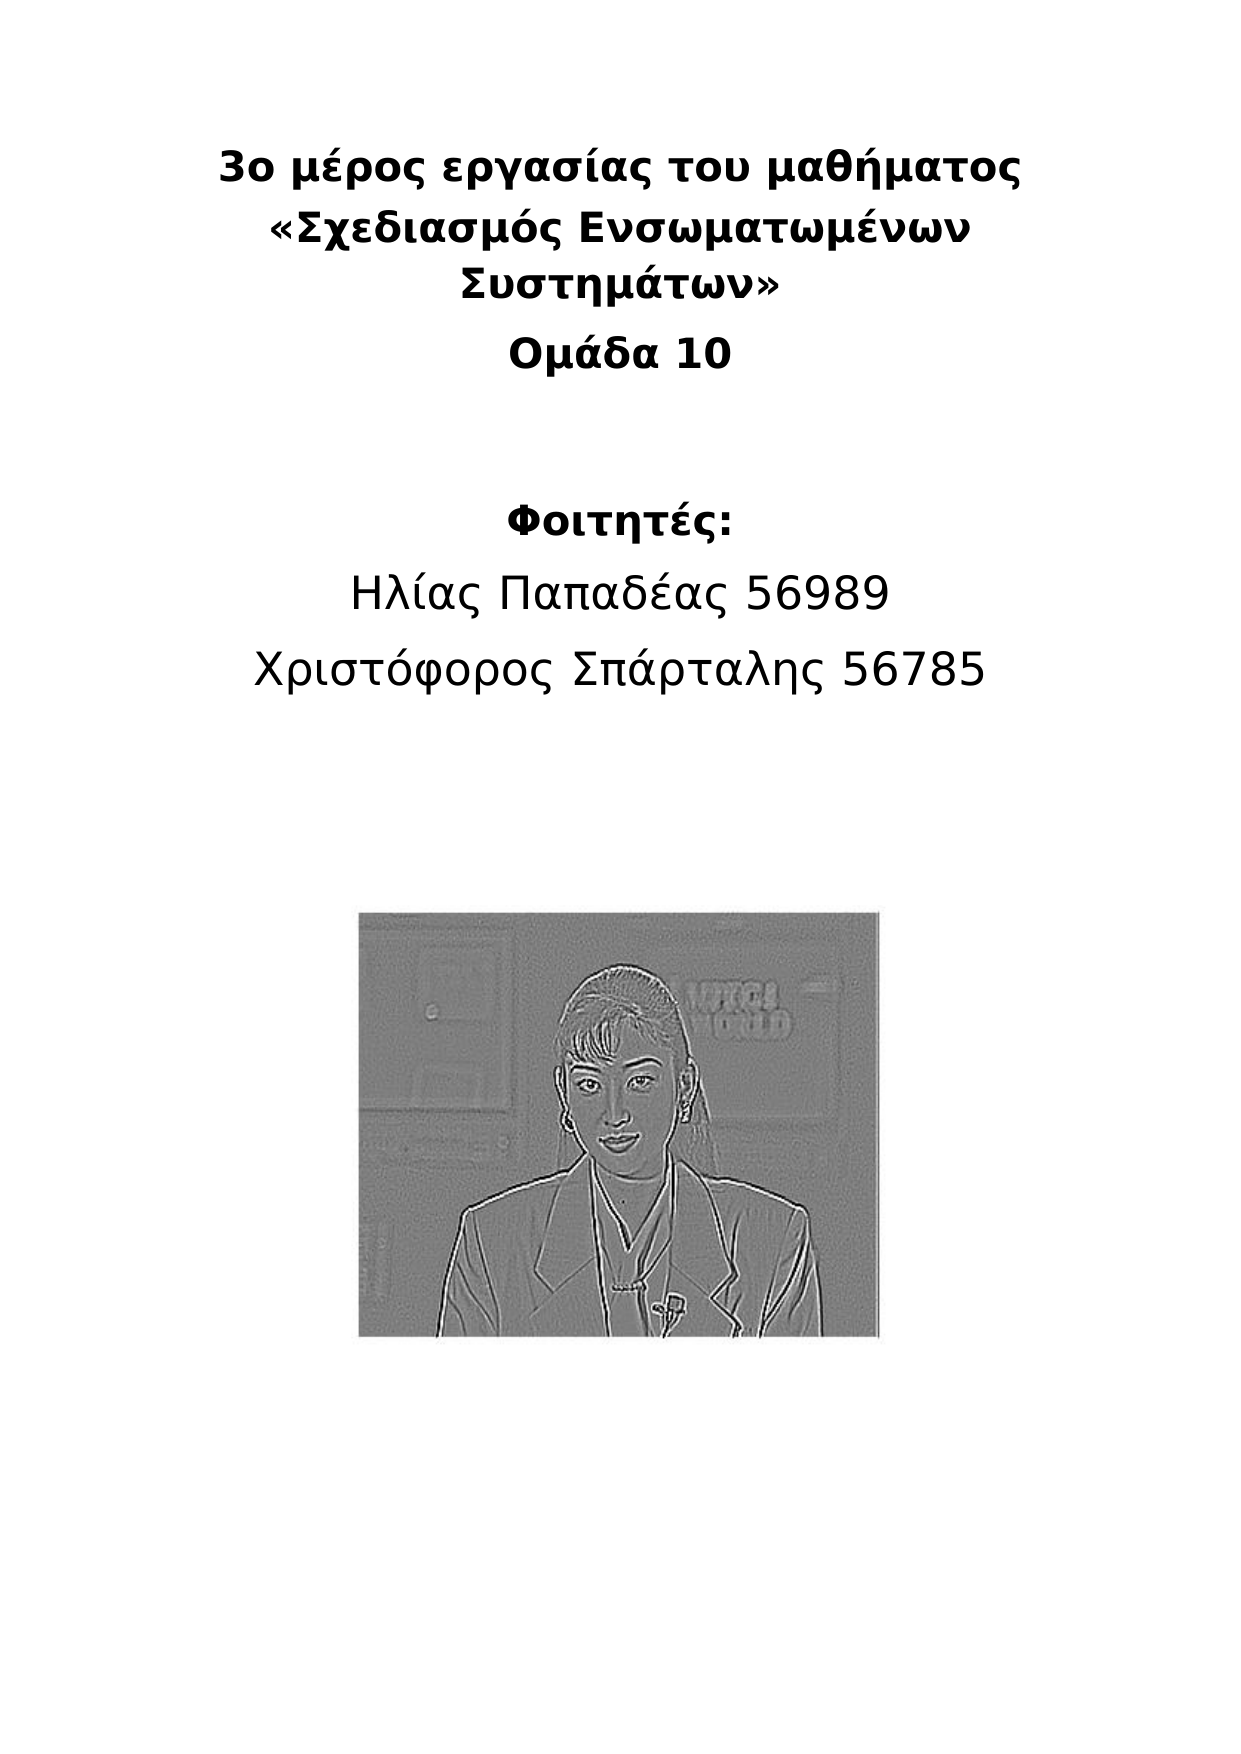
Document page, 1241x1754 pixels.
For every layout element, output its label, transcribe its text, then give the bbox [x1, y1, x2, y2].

text Φοιτητές: [118, 497, 1122, 545]
text Χριστόφορος Σπάρταλης 56785 [118, 643, 1122, 696]
text «Σχεδιασμός Ενσωματωμένων Συστημάτων» [118, 204, 1122, 308]
text Ομάδα 10 [118, 330, 1122, 379]
picture [221, 870, 1019, 1432]
text Ηλίας Παπαδέας 56989 [118, 567, 1122, 620]
subtitle 3ο μέρος εργασίας του μαθήματος [118, 143, 1122, 192]
